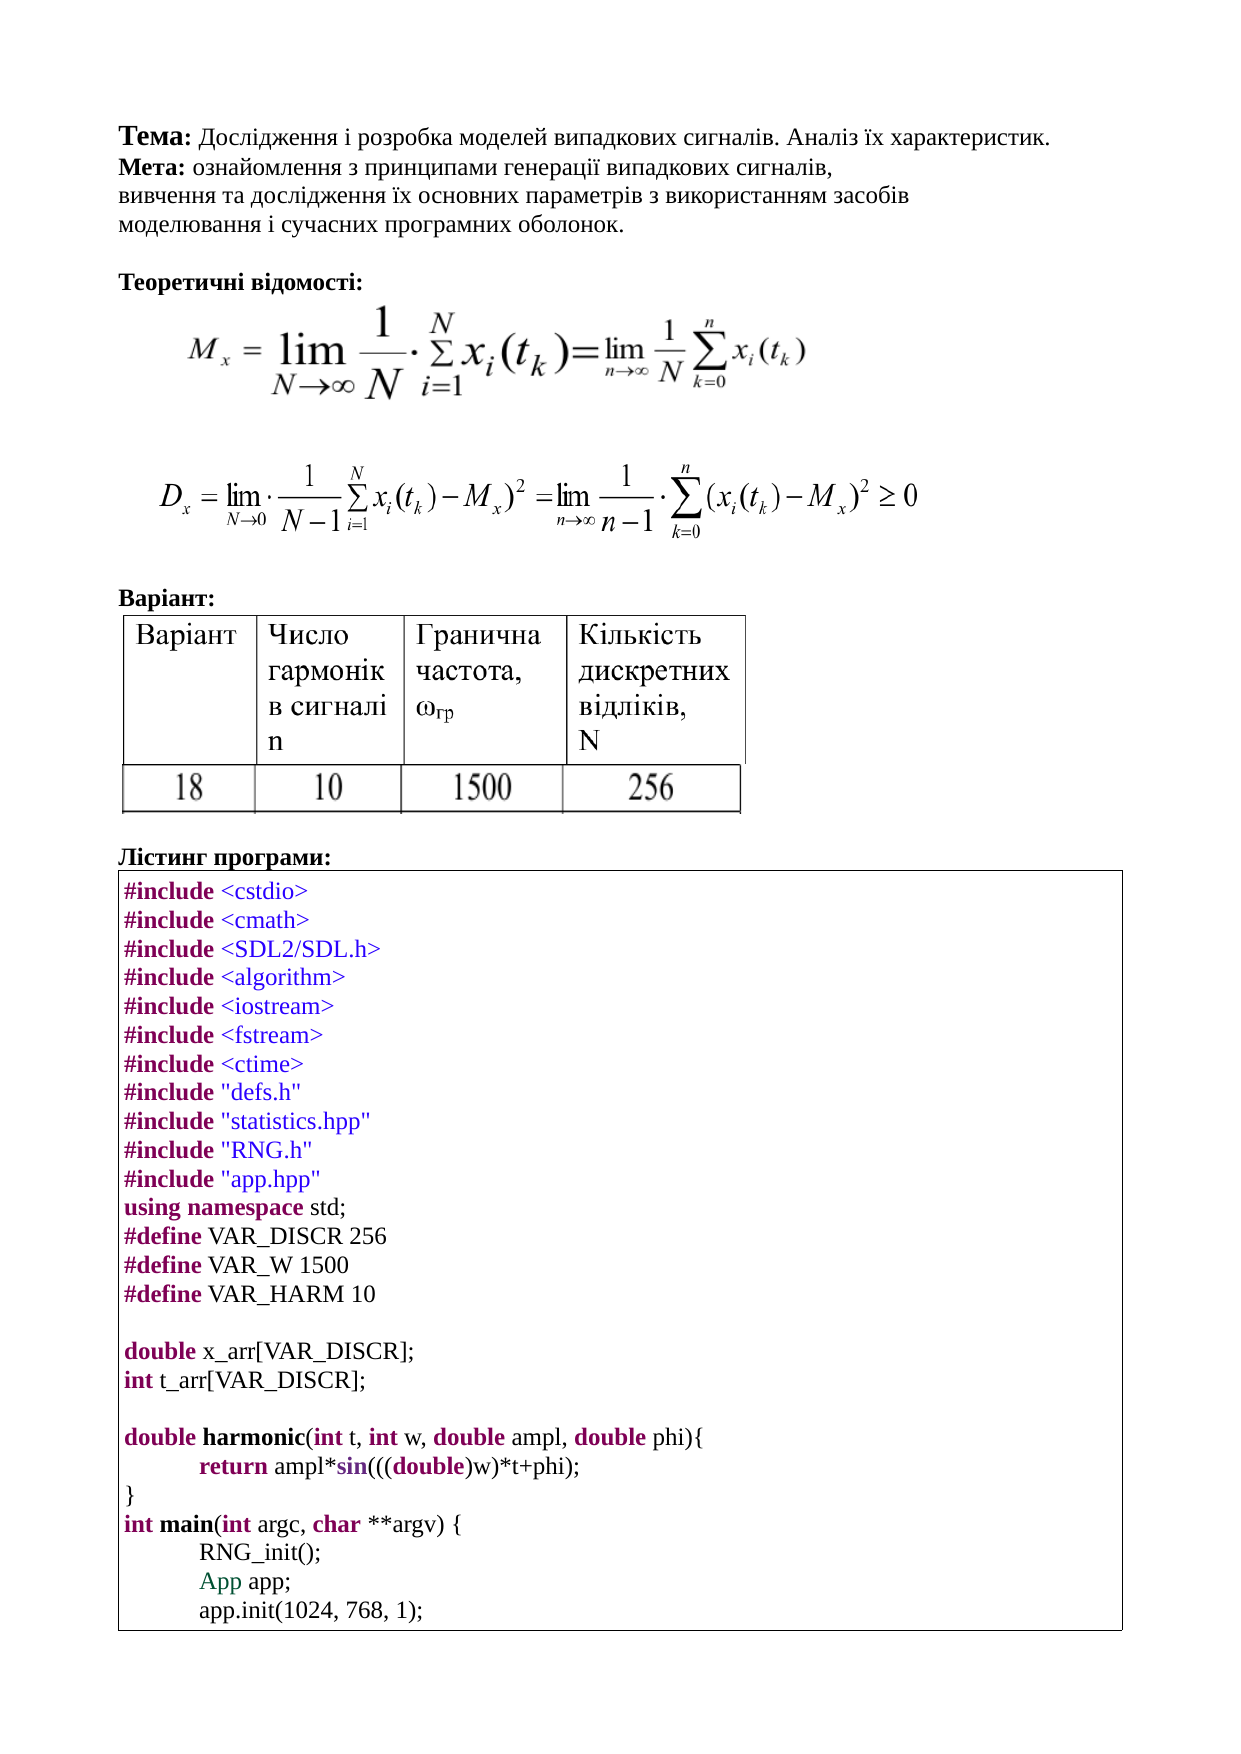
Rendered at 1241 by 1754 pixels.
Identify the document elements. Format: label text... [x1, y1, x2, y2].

text Теоретичні відомості: [118, 267, 1122, 295]
text Тема: Дослідження і розробка моделей випадкових сигналів. Аналіз їх характеристик. [118, 118, 1122, 152]
table_header #include <cstdio> #include <cmath> #include <SDL2/SDL.h> #include <algorithm> #include <iostream> #include <fstream> #include <ctime> #include "defs.h" #include "statistics.hpp" #include "RNG.h" #include "app.hpp" using namespace std; #define VAR_DISCR 256 #define VAR_W 1500 #define VAR_HARM 10 double x_arr[VAR_DISCR]; int t_arr[VAR_DISCR]; double harmonic(int t, int w, double ampl, double phi){ return ampl*sin(((double)w)*t+phi); } int main(int argc, char **argv) { RNG_init(); App app; app.init(1024, 768, 1); [119, 871, 1122, 1629]
text моделювання і сучасних програмних оболонок. [118, 209, 1122, 238]
text Варіант: [118, 583, 1122, 612]
text Мета: ознайомлення з принципами генерації випадкових сигналів, [118, 152, 1122, 180]
picture [122, 615, 746, 814]
picture [130, 295, 841, 422]
text Лістинг програми: [118, 842, 1122, 870]
text вивчення та дослідження їх основних параметрів з використанням засобів [118, 180, 1122, 209]
picture [131, 435, 942, 555]
